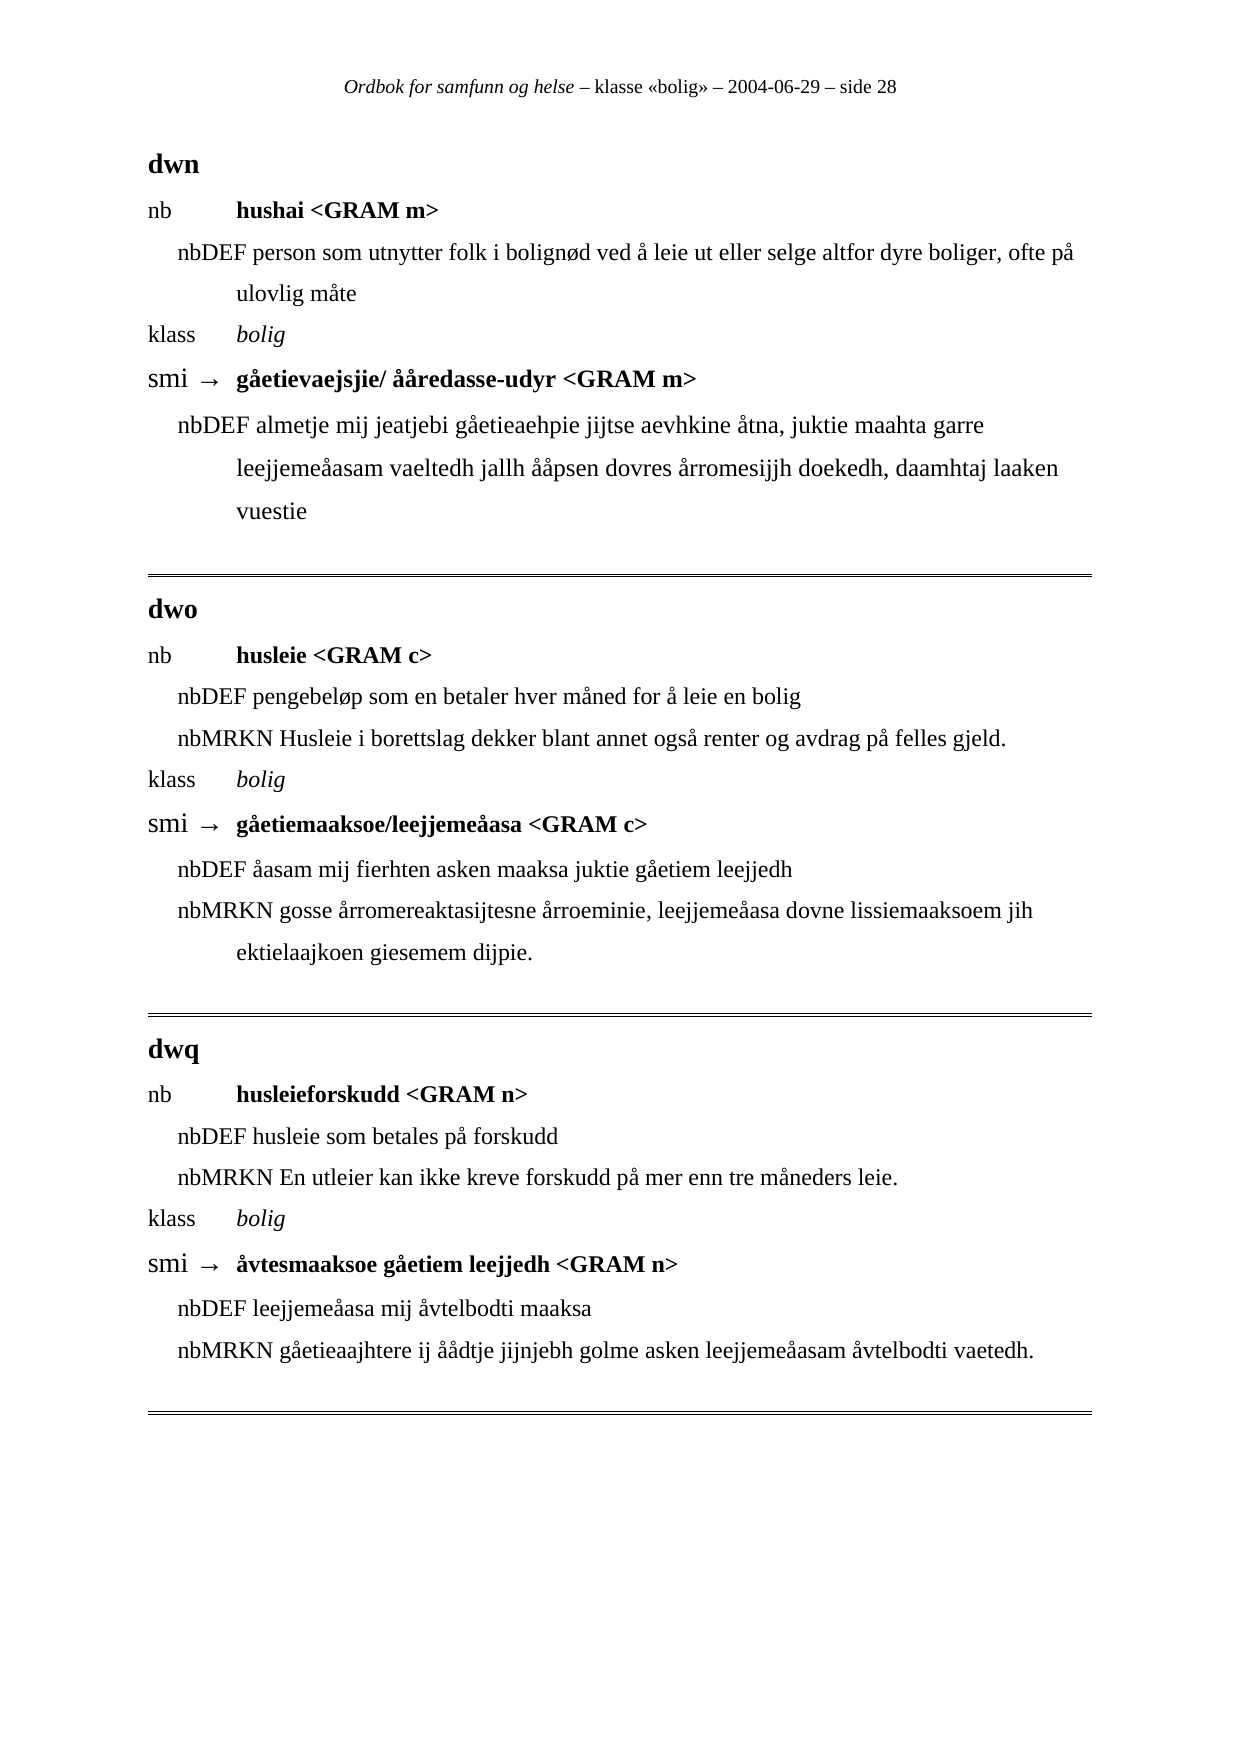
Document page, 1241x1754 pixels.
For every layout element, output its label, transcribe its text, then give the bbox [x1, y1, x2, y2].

text dwn [148, 148, 1092, 180]
text nbMRKN Husleie i borettslag dekker blant annet også renter og avdrag på felles gjeld. [177, 724, 1092, 751]
text nbDEF leejjemeåasa mij åvtelbodti maaksa [177, 1294, 1092, 1322]
text klass bolig [148, 320, 1092, 348]
text nbMRKN En utleier kan ikke kreve forskudd på mer enn tre måneders leie. [177, 1163, 1092, 1191]
text nbDEF åasam mij fierhten asken maaksa juktie gåetiem leejjedh [177, 855, 1092, 882]
text nb hushai <GRAM m> [148, 196, 1092, 224]
text nbMRKN gosse årromereaktasijtesne årroeminie, leejjemeåasa dovne lissiemaaksoem jih ektielaajkoen giesemem dijpie. [177, 896, 1092, 965]
text nb husleieforskudd <GRAM n> [148, 1080, 1092, 1108]
text dwq [148, 1032, 1092, 1064]
text nbDEF almetje mij jeatjebi gåetieaehpie jijtse aevhkine åtna, juktie maahta garre leejjemeåasam vaeltedh jallh ååpsen dovres årromesijjh doekedh, daamhtaj laaken vuestie [177, 410, 1092, 525]
text nbMRKN gåetieaajhtere ij åådtje jijnjebh golme asken leejjemeåasam åvtelbodti vaetedh. [177, 1336, 1092, 1363]
text smi → gåetievaejsjie/ ååredasse-udyr <GRAM m> [148, 362, 1092, 394]
text dwo [148, 592, 1092, 625]
text smi → åvtesmaaksoe gåetiem leejjedh <GRAM n> [148, 1246, 1092, 1278]
text nbDEF person som utnytter folk i bolignød ved å leie ut eller selge altfor dyre boliger, ofte på ulovlig måte [177, 237, 1092, 306]
text nbDEF pengebeløp som en betaler hver måned for å leie en bolig [177, 682, 1092, 710]
text nb husleie <GRAM c> [148, 641, 1092, 668]
text klass bolig [148, 765, 1092, 793]
text klass bolig [148, 1204, 1092, 1232]
text smi → gåetiemaaksoe/leejjemeåasa <GRAM c> [148, 806, 1092, 839]
text nbDEF husleie som betales på forskudd [177, 1122, 1092, 1149]
